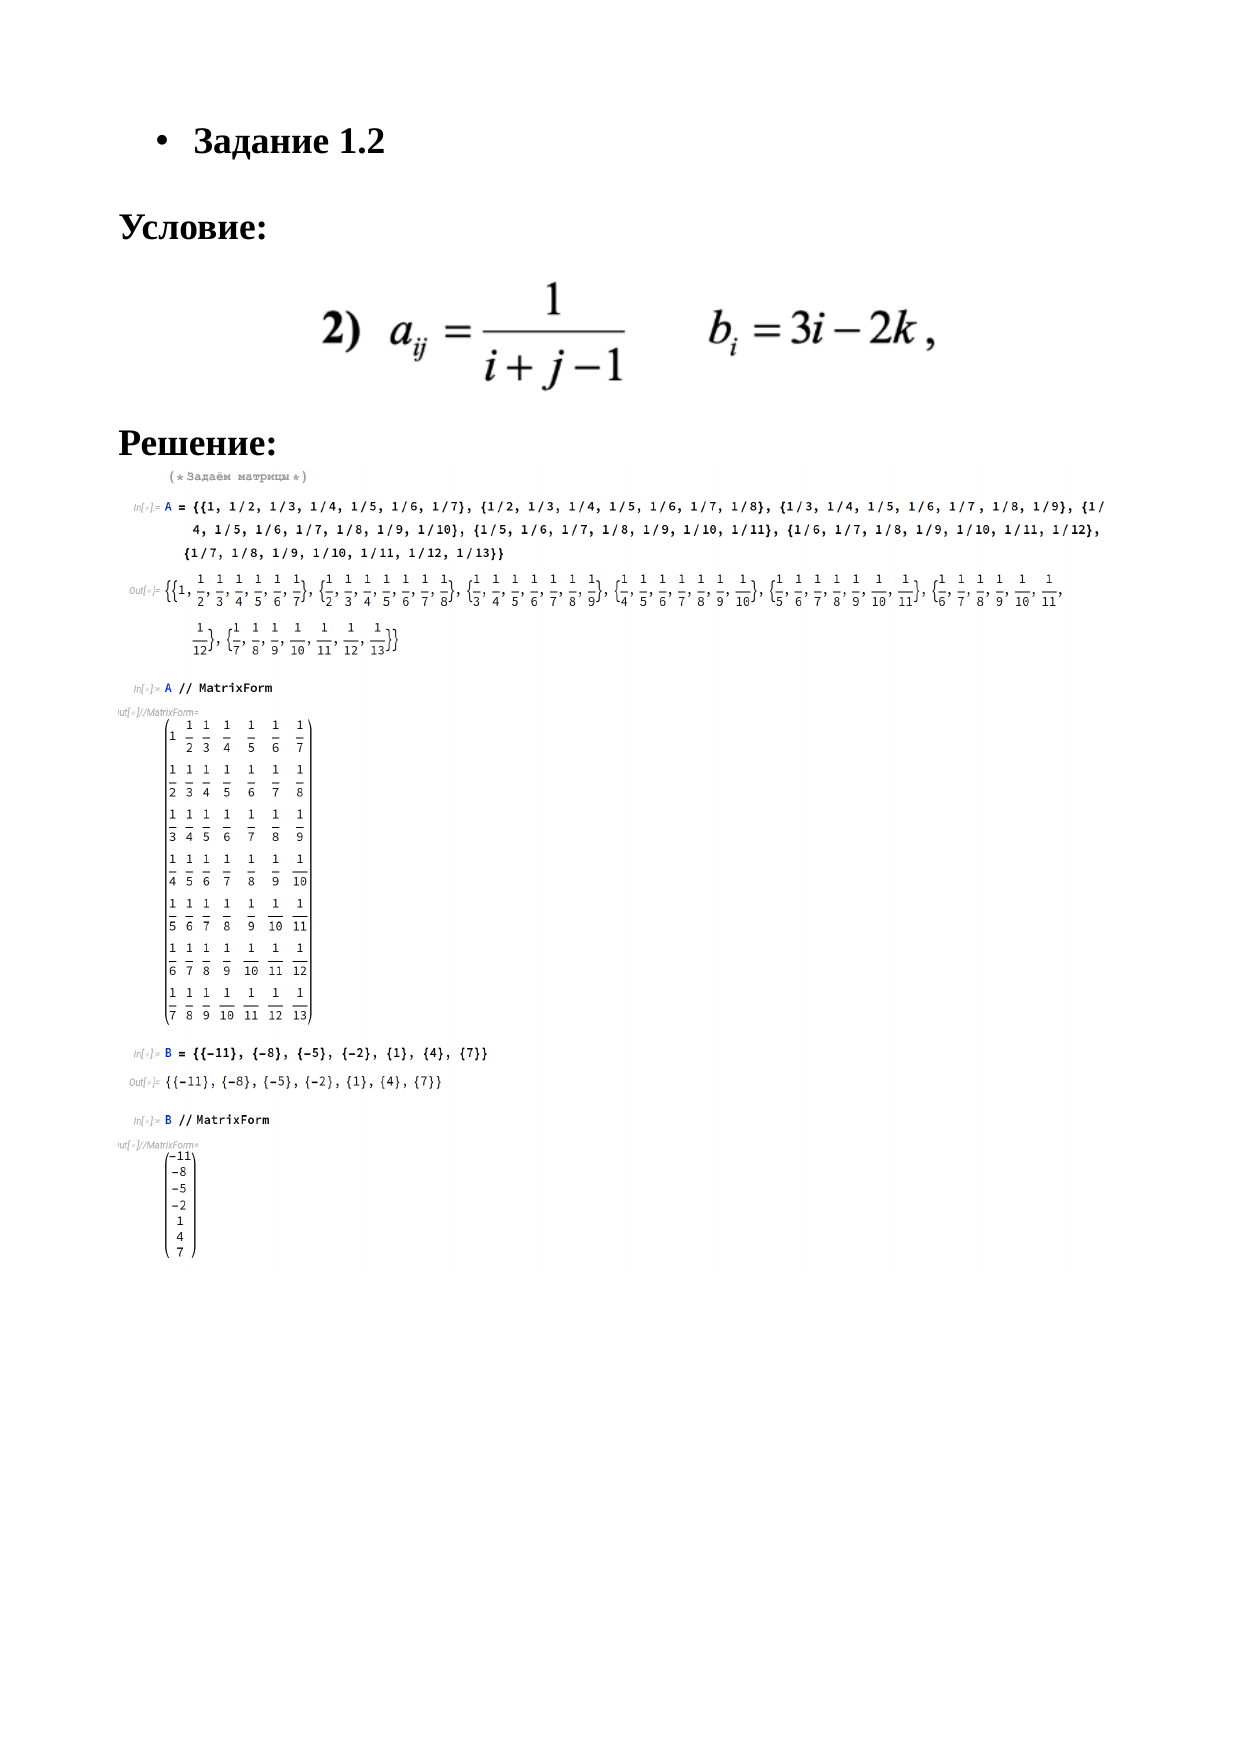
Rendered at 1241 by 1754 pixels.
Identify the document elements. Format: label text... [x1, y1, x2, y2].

picture [118, 463, 1123, 1271]
text Условие: [118, 204, 1122, 247]
picture [237, 247, 988, 421]
list Задание 1.2 [156, 118, 1122, 161]
text Решение: [118, 291, 1122, 463]
